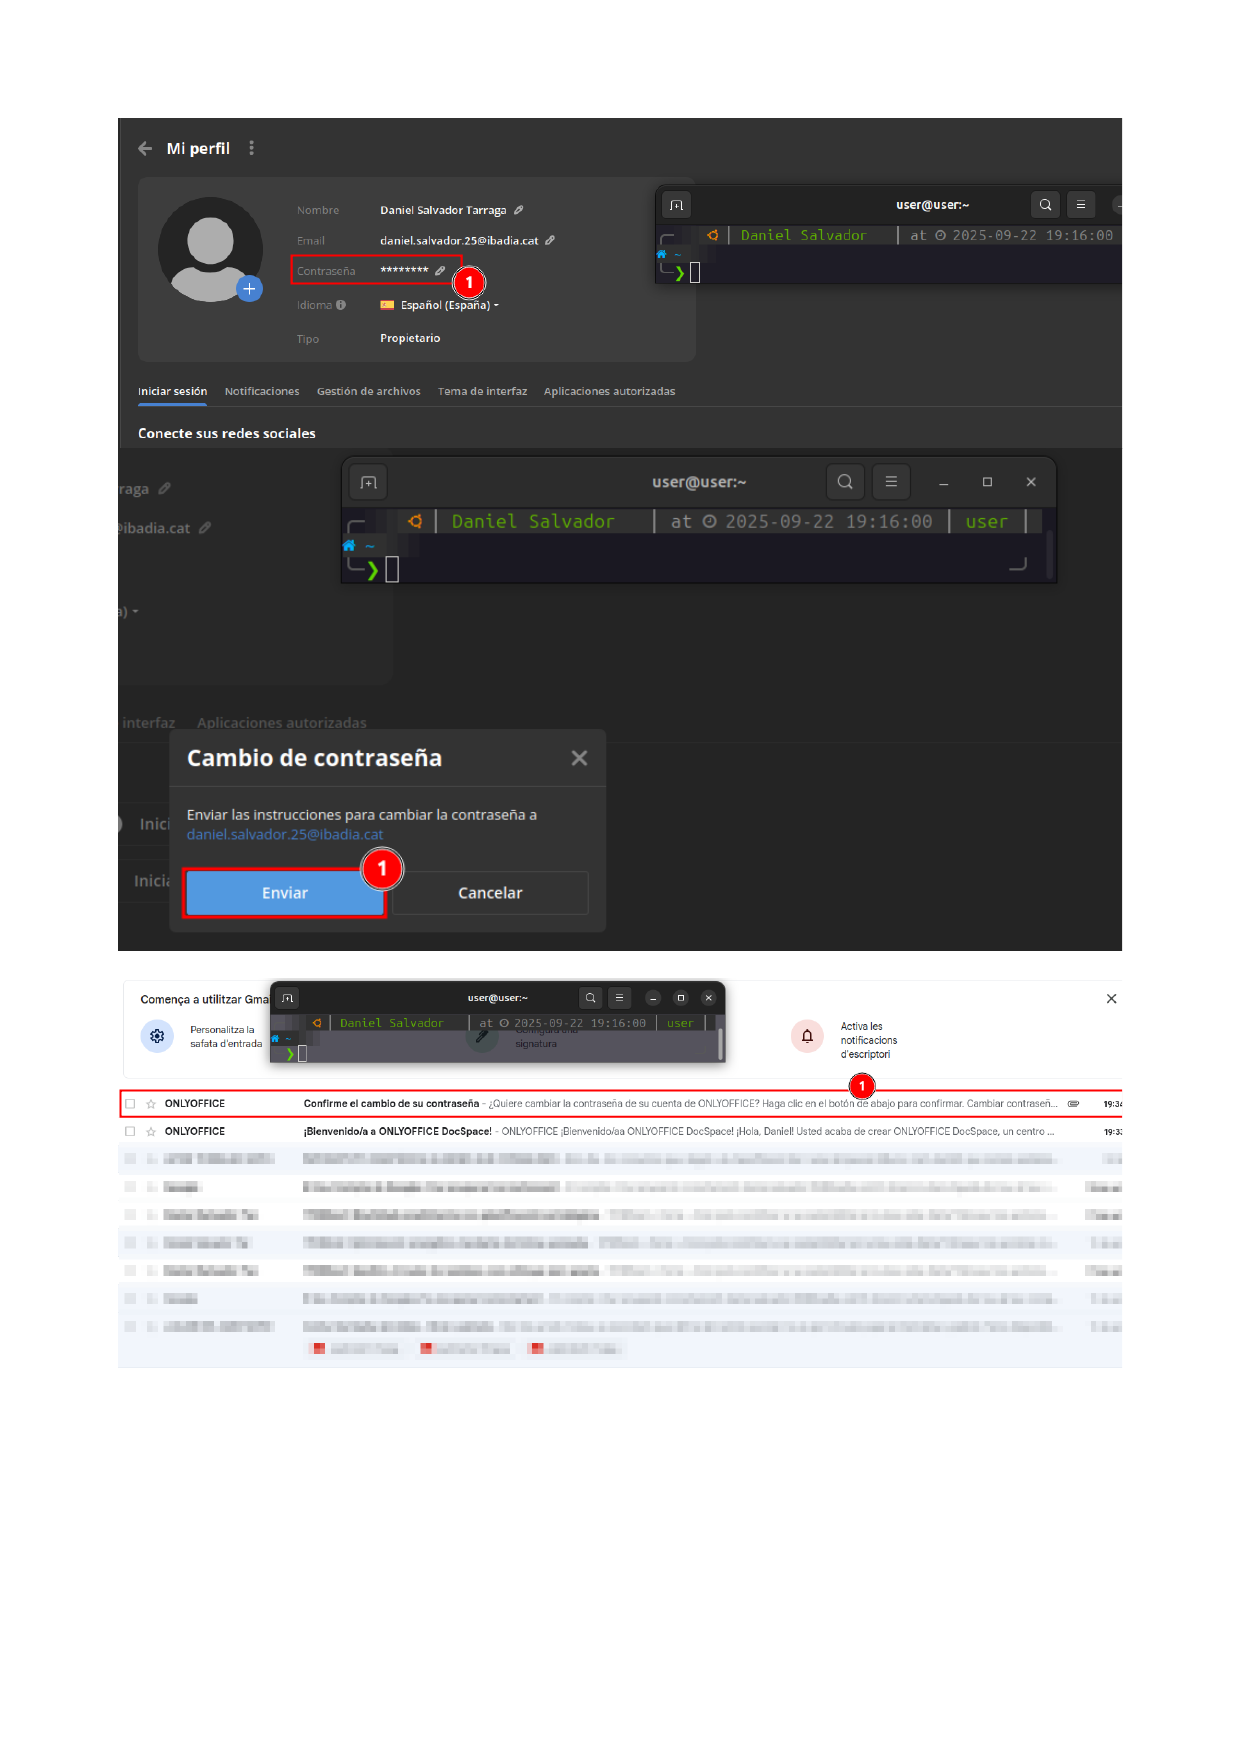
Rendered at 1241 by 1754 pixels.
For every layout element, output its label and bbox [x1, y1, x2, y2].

picture [118, 978, 1123, 1374]
picture [118, 118, 1123, 951]
